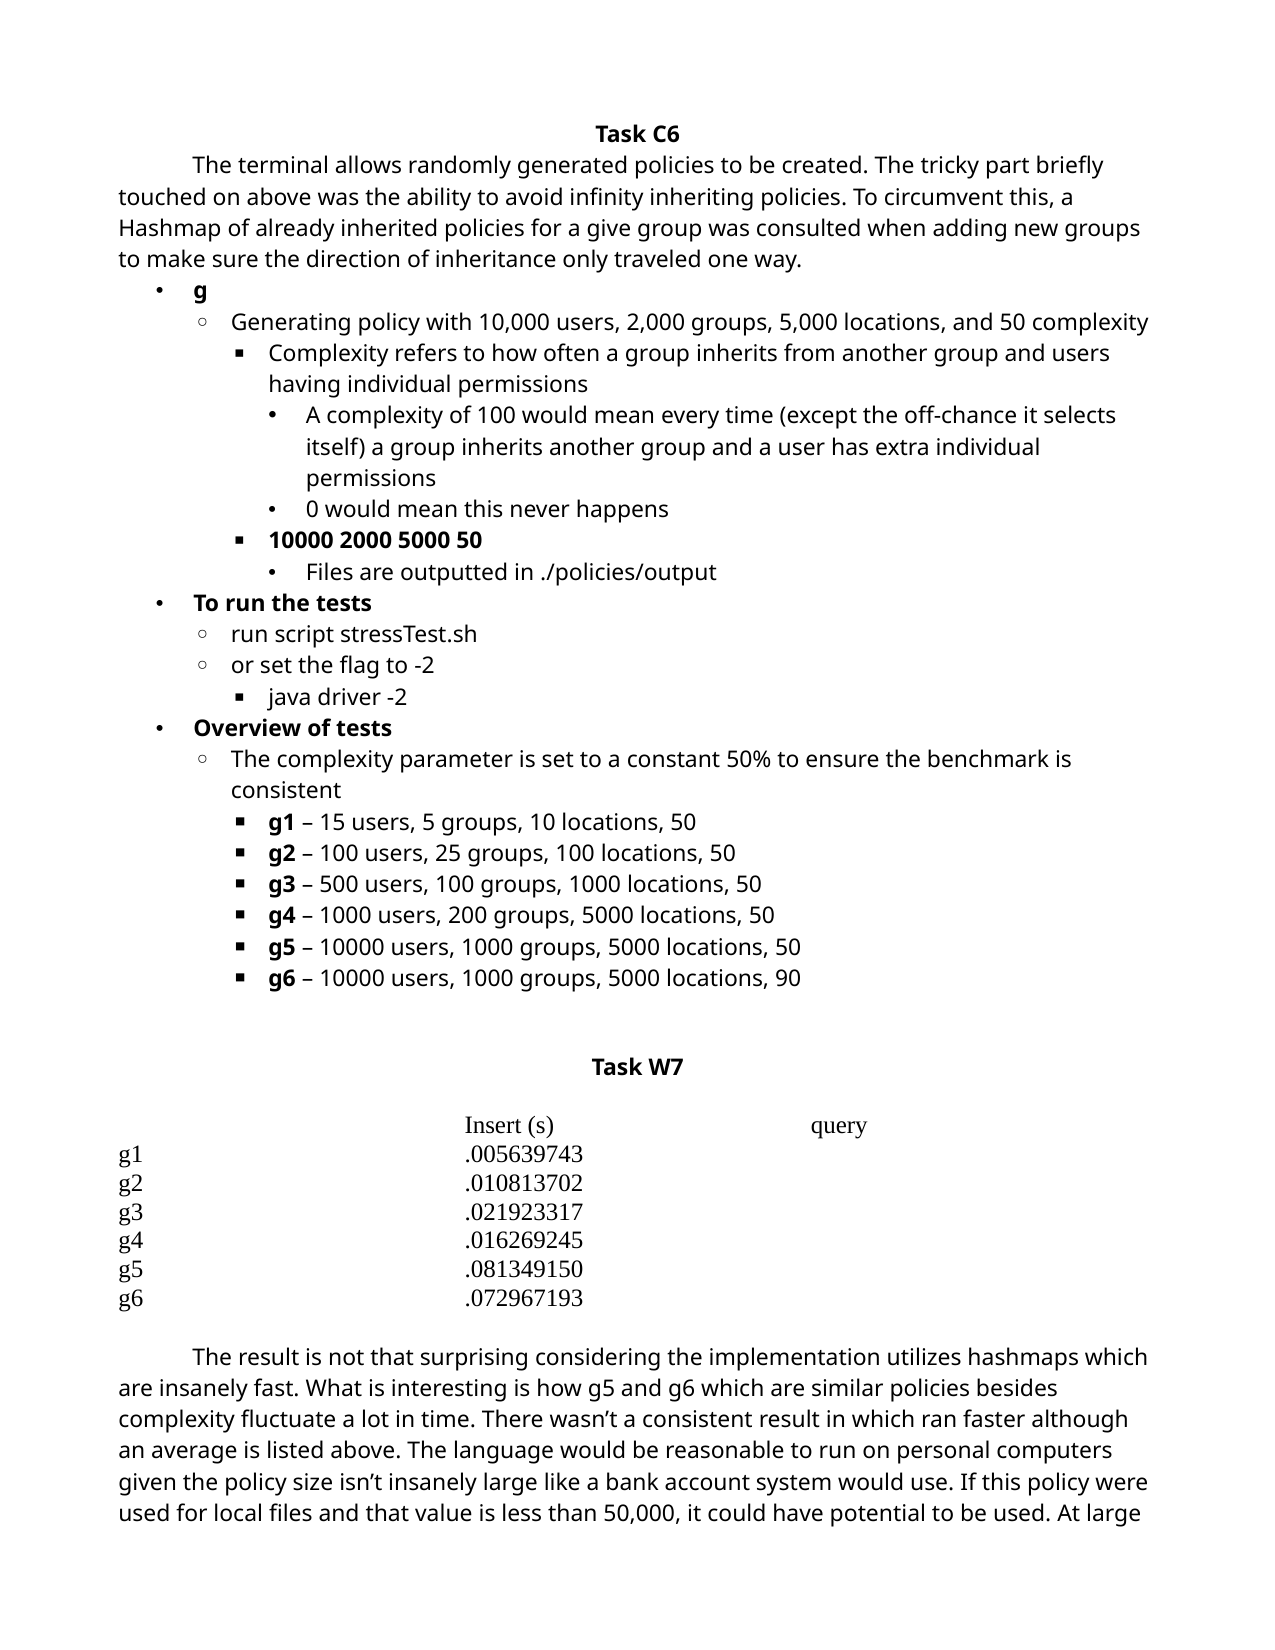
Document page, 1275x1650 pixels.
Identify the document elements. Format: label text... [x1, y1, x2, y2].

table_cell g2 [118, 1168, 464, 1197]
text The terminal allows randomly generated policies to be created. The tricky part briefly touched on above was the ability to avoid infinity inheriting policies. To circumvent this, a Hashmap of already inherited policies for a give group was consulted when adding new groups to make sure the direction of inheritance only traveled one way. [118, 149, 1157, 274]
table_cell .021923317 [464, 1197, 811, 1226]
list run script stressTest.sh [193, 618, 1157, 649]
list Files are outputted in ./policies/output [268, 556, 1157, 587]
table_cell [811, 1168, 1157, 1197]
text Task C6 [118, 118, 1157, 149]
list A complexity of 100 would mean every time (except the off-chance it selects itself) a group inherits another group and a user has extra individual permissions [268, 399, 1157, 493]
table_cell g6 [118, 1283, 464, 1312]
table_cell g5 [118, 1254, 464, 1283]
list The complexity parameter is set to a constant 50% to ensure the benchmark is consistent [193, 743, 1157, 806]
table_cell [811, 1226, 1157, 1254]
list To run the tests [156, 587, 1157, 618]
table_cell g1 [118, 1139, 464, 1168]
table_cell .005639743 [464, 1139, 811, 1168]
list 0 would mean this never happens [268, 493, 1157, 524]
list Complexity refers to how often a group inherits from another group and users having individual permissions [231, 337, 1157, 399]
list g5 – 10000 users, 1000 groups, 5000 locations, 50 [231, 931, 1157, 962]
list g1 – 15 users, 5 groups, 10 locations, 50 [231, 806, 1157, 837]
list g4 – 1000 users, 200 groups, 5000 locations, 50 [231, 899, 1157, 931]
list Overview of tests [156, 712, 1157, 743]
list g [156, 274, 1157, 306]
table_cell .016269245 [464, 1226, 811, 1254]
text The result is not that surprising considering the implementation utilizes hashmaps which are insanely fast. What is interesting is how g5 and g6 which are similar policies besides complexity fluctuate a lot in time. There wasn’t a consistent result in which ran faster although an average is listed above. The language would be reasonable to run on personal computers given the policy size isn’t insanely large like a bank account system would use. If this policy were used for local files and that value is less than 50,000, it could have potential to be used. At large [118, 1341, 1157, 1528]
list java driver -2 [231, 681, 1157, 712]
list g6 – 10000 users, 1000 groups, 5000 locations, 90 [231, 962, 1157, 993]
table_cell [811, 1197, 1157, 1226]
list g3 – 500 users, 100 groups, 1000 locations, 50 [231, 868, 1157, 899]
list Generating policy with 10,000 users, 2,000 groups, 5,000 locations, and 50 complexity [193, 306, 1157, 337]
table_cell g3 [118, 1197, 464, 1226]
table_header [118, 1111, 464, 1139]
list or set the flag to -2 [193, 649, 1157, 681]
table_cell [811, 1139, 1157, 1168]
table_header query [811, 1111, 1157, 1139]
list 10000 2000 5000 50 [231, 524, 1157, 556]
table_cell .072967193 [464, 1283, 811, 1312]
table_header Insert (s) [464, 1111, 811, 1139]
text Task W7 [118, 1051, 1157, 1082]
table_cell g4 [118, 1226, 464, 1254]
table_cell .081349150 [464, 1254, 811, 1283]
table_cell [811, 1283, 1157, 1312]
table_cell [811, 1254, 1157, 1283]
table_cell .010813702 [464, 1168, 811, 1197]
list g2 – 100 users, 25 groups, 100 locations, 50 [231, 837, 1157, 868]
